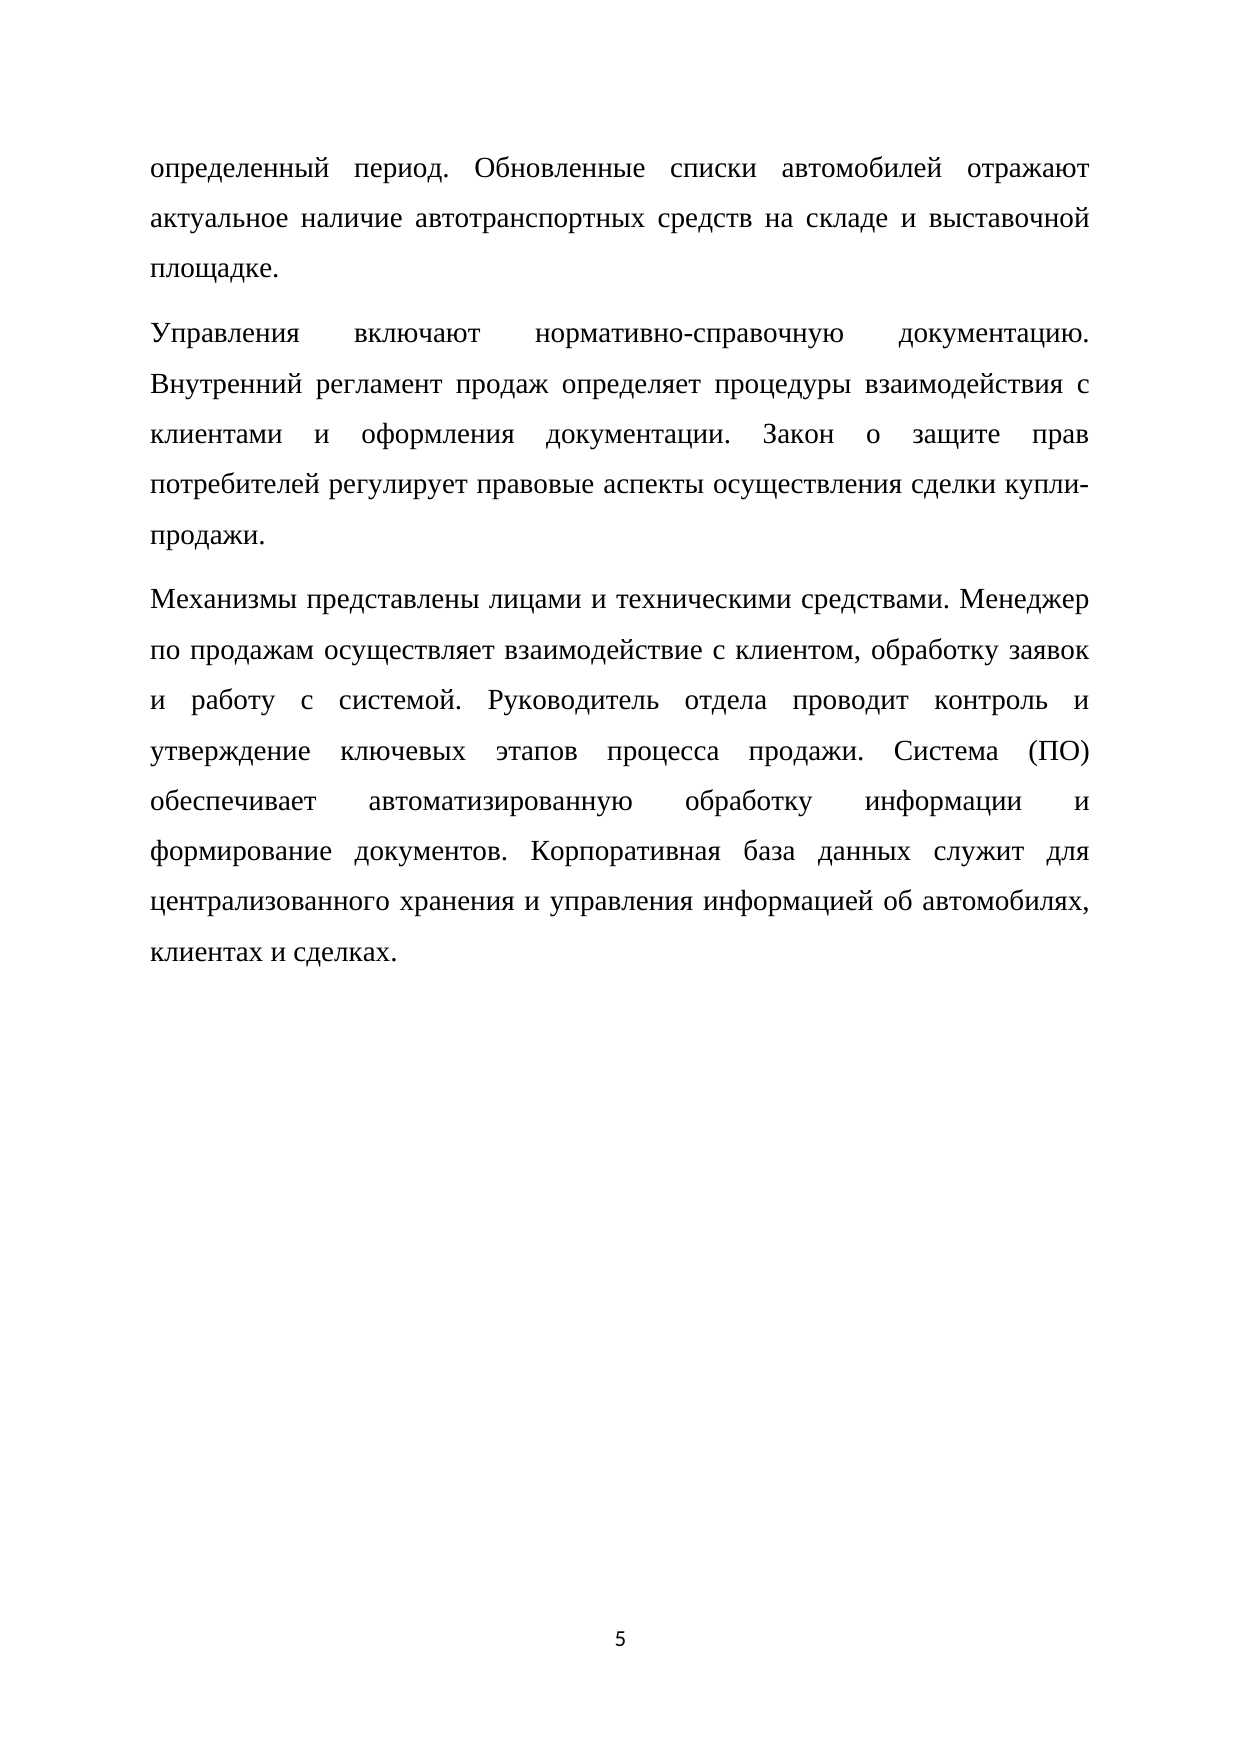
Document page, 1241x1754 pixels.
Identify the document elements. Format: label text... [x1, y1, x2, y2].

text Управления включают нормативно-справочную документацию. Внутренний регламент продаж определяет процедуры взаимодействия с клиентами и оформления документации. Закон о защите прав потребителей регулирует правовые аспекты осуществления сделки купли-продажи. [150, 316, 1090, 550]
text Механизмы представлены лицами и техническими средствами. Менеджер по продажам осуществляет взаимодействие с клиентом, обработку заявок и работу с системой. Руководитель отдела проводит контроль и утверждение ключевых этапов процесса продажи. Система (ПО) обеспечивает автоматизированную обработку информации и формирование документов. Корпоративная база данных служит для централизованного хранения и управления информацией об автомобилях, клиентах и сделках. [150, 582, 1090, 967]
text определенный период. Обновленные списки автомобилей отражают актуальное наличие автотранспортных средств на складе и выставочной площадке. [150, 150, 1090, 284]
